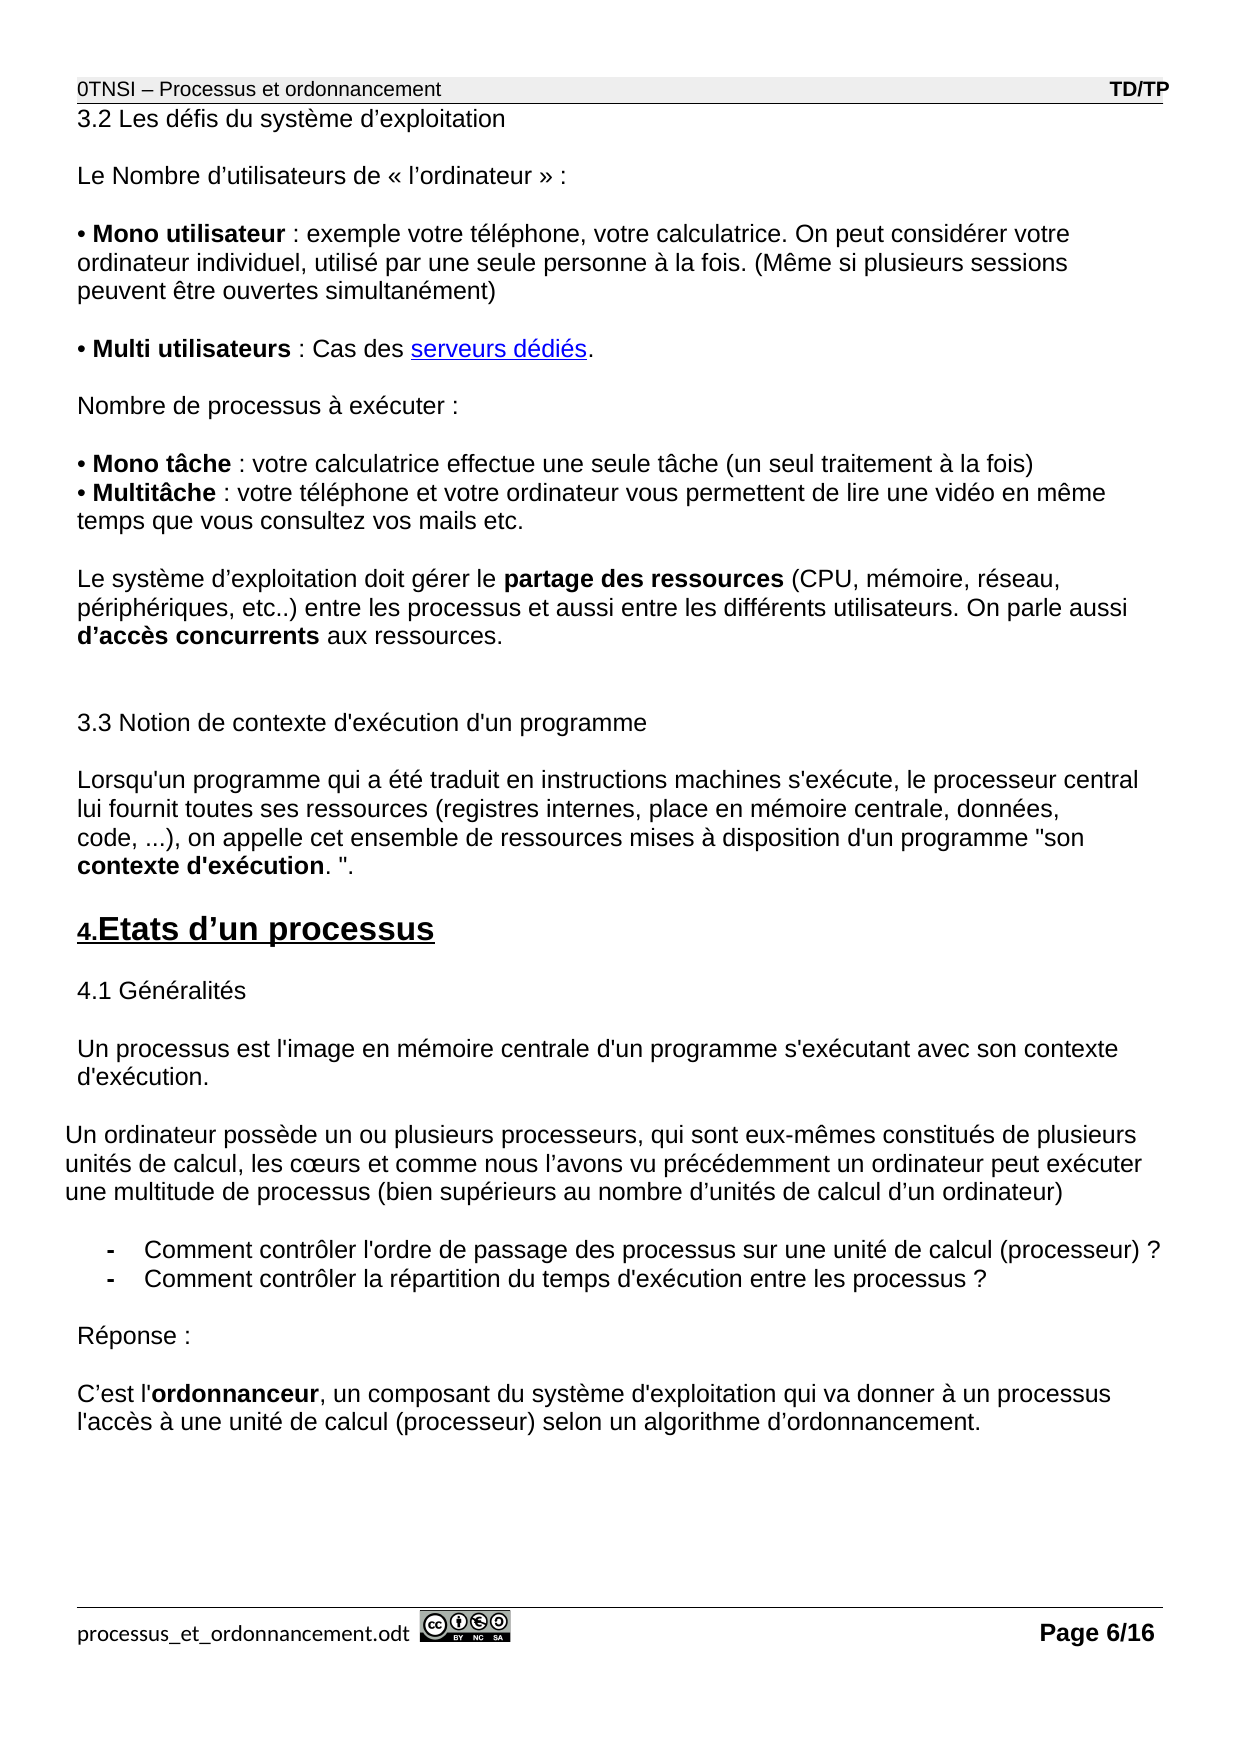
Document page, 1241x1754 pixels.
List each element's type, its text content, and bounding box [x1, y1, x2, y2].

list Etats d’un processus [77, 909, 1163, 947]
text • Mono tâche : votre calculatrice effectue une seule tâche (un seul traitement à la fois) [77, 449, 1163, 478]
text 3.3 Notion de contexte d'exécution d'un programme [77, 708, 1163, 736]
text 4.1 Généralités [77, 976, 1163, 1005]
text • Mono utilisateur : exemple votre téléphone, votre calculatrice. On peut considérer votre ordinateur individuel, utilisé par une seule personne à la fois. (Même si plusieurs sessions peuvent être ouvertes simultanément) [77, 219, 1163, 305]
text C’est l'ordonnanceur, un composant du système d'exploitation qui va donner à un processus l'accès à une unité de calcul (processeur) selon un algorithme d’ordonnancement. [77, 1378, 1163, 1436]
text Le Nombre d’utilisateurs de « l’ordinateur » : [77, 161, 1163, 190]
text Réponse : [77, 1321, 1163, 1350]
picture [419, 1610, 511, 1642]
text Un ordinateur possède un ou plusieurs processeurs, qui sont eux-mêmes constitués de plusieurs unités de calcul, les cœurs et comme nous l’avons vu précédemment un ordinateur peut exécuter une multitude de processus (bien supérieurs au nombre d’unités de calcul d’un ordinateur) [65, 1120, 1163, 1206]
text • Multitâche : votre téléphone et votre ordinateur vous permettent de lire une vidéo en même temps que vous consultez vos mails etc. [77, 478, 1163, 535]
text Nombre de processus à exécuter : [77, 391, 1163, 420]
text Lorsqu'un programme qui a été traduit en instructions machines s'exécute, le processeur central lui fournit toutes ses ressources (registres internes, place en mémoire centrale, données, code, ...), on appelle cet ensemble de ressources mises à disposition d'un programme "son contexte d'exécution. ". [77, 765, 1163, 880]
text Un processus est l'image en mémoire centrale d'un programme s'exécutant avec son contexte d'exécution. [77, 1033, 1163, 1091]
text • Multi utilisateurs : Cas des serveurs dédiés. [77, 334, 1163, 363]
list Comment contrôler l'ordre de passage des processus sur une unité de calcul (processeur) ? [106, 1235, 1163, 1263]
text 3.2 Les défis du système d’exploitation [77, 104, 1163, 133]
list Comment contrôler la répartition du temps d'exécution entre les processus ? [106, 1263, 1163, 1292]
text Le système d’exploitation doit gérer le partage des ressources (CPU, mémoire, réseau, périphériques, etc..) entre les processus et aussi entre les différents utilisateurs. On parle aussi d’accès concurrents aux ressources. [77, 564, 1163, 650]
